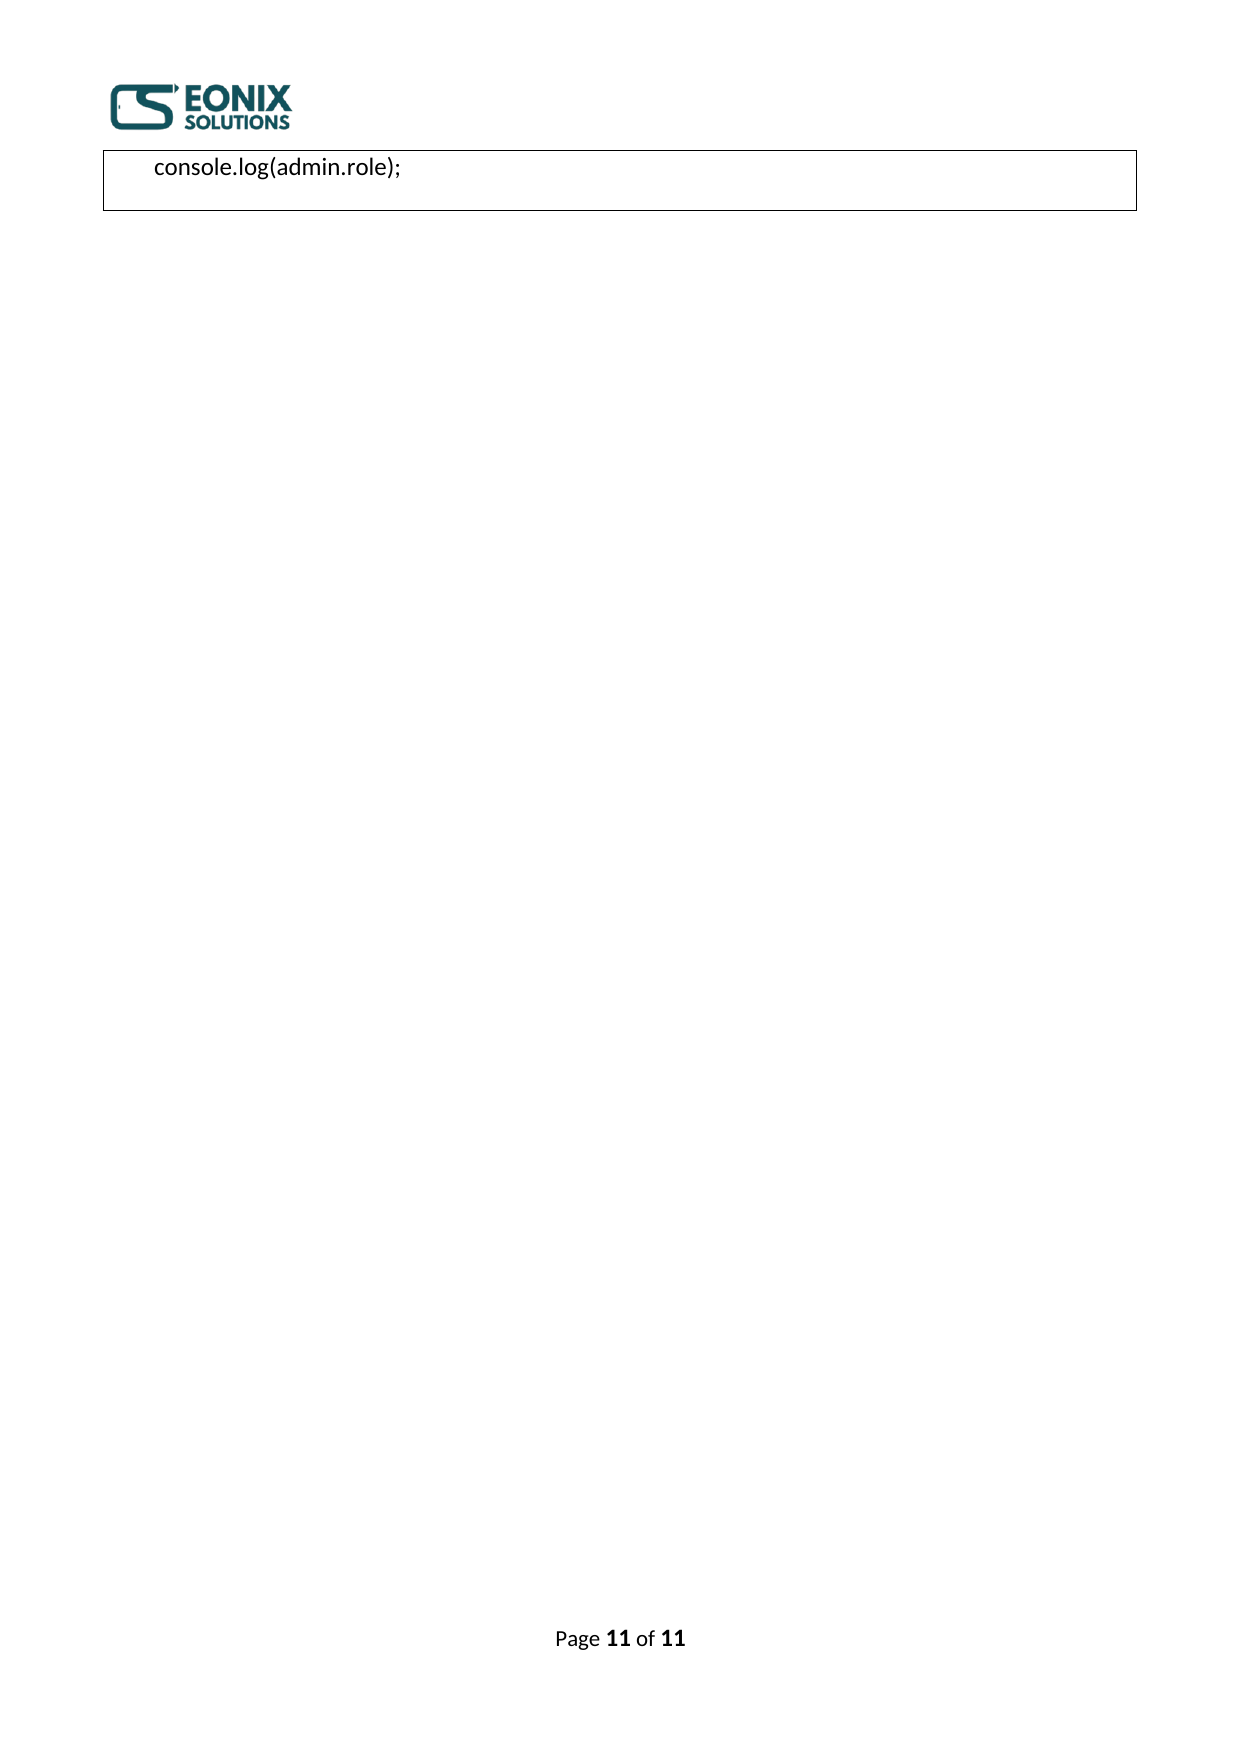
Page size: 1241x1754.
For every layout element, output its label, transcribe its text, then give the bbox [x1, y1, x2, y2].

picture [103, 73, 299, 135]
table_cell console.log(admin.role); [104, 151, 1136, 209]
